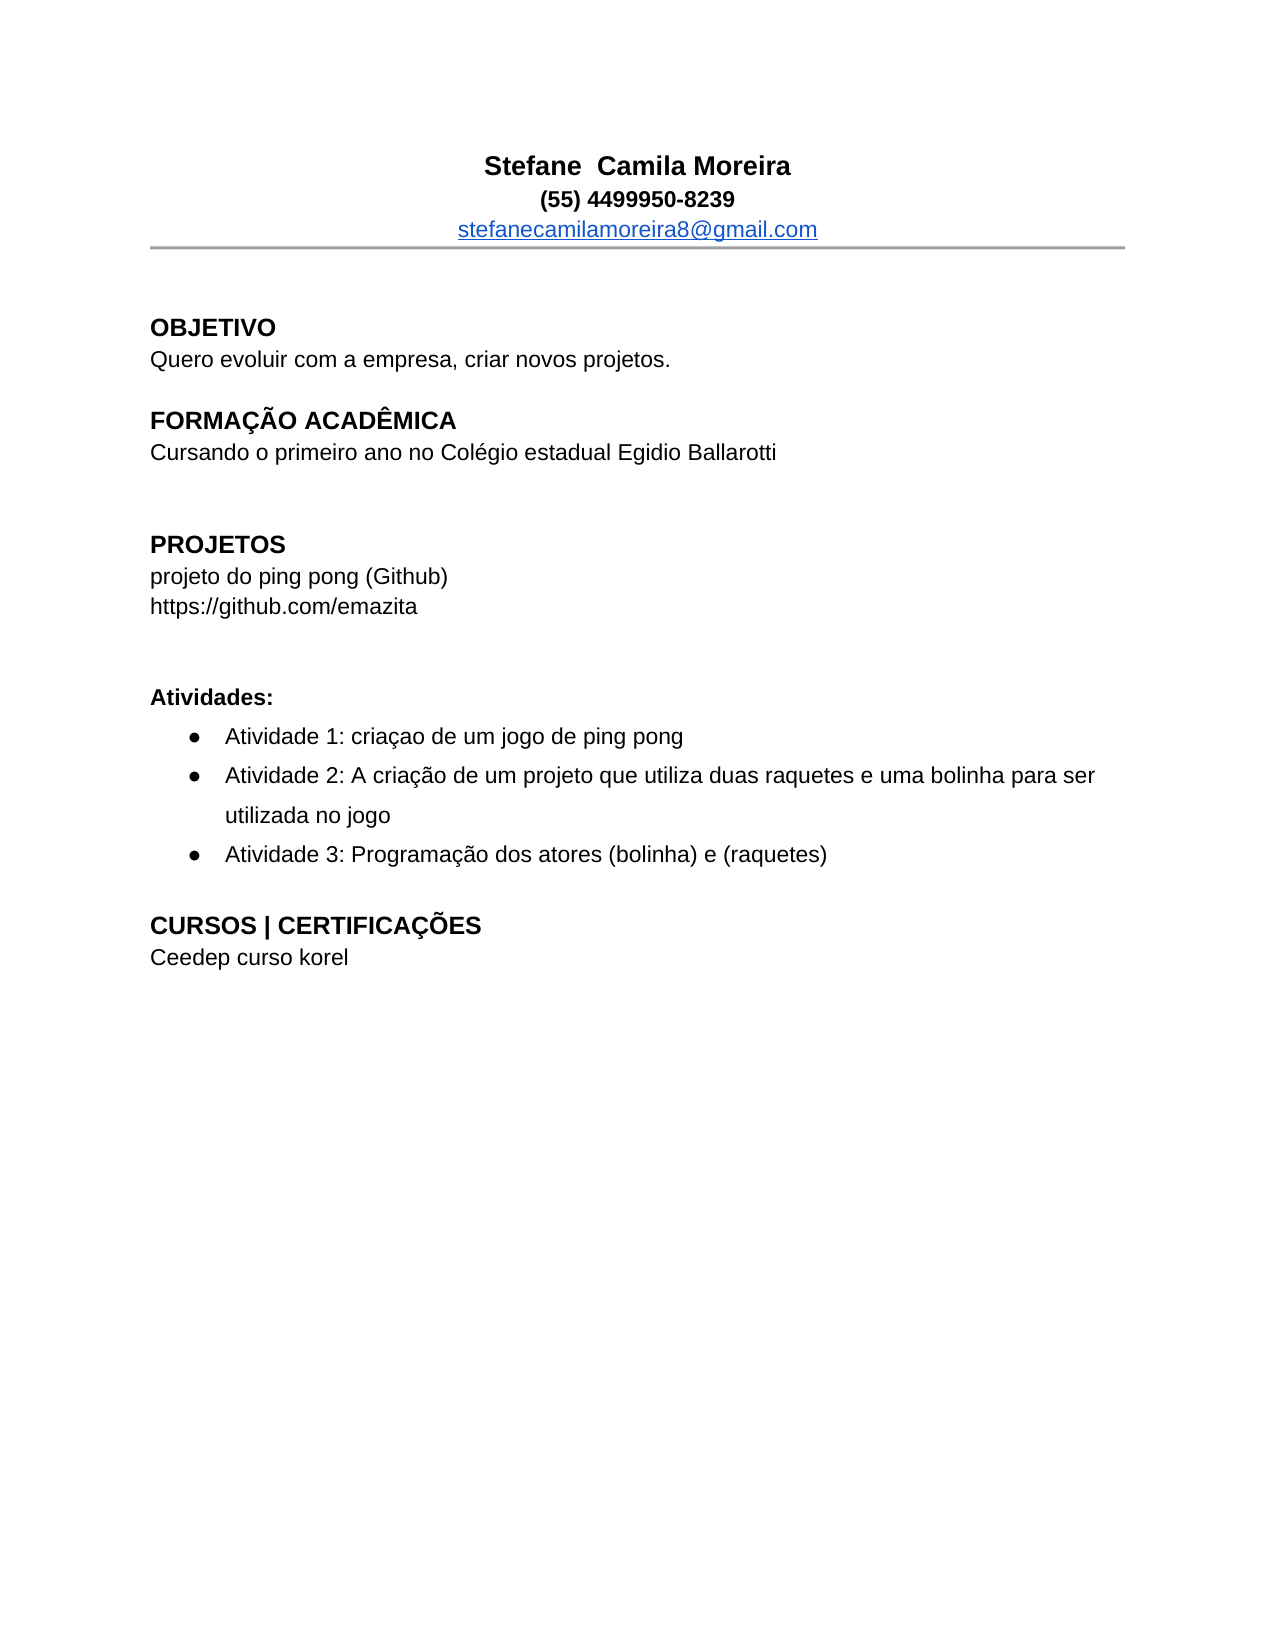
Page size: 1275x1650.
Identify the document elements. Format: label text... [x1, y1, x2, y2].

text PROJETOS [150, 529, 1125, 558]
text Stefane Camila Moreira [150, 150, 1125, 181]
list Atividade 2: A criação de um projeto que utiliza duas raquetes e uma bolinha para ser utilizada no jogo [187, 762, 1125, 828]
text projeto do ping pong (Github) [150, 563, 1125, 589]
text CURSOS | CERTIFICAÇÕES [150, 911, 1125, 940]
text stefanecamilamoreira8@gmail.com [150, 216, 1125, 242]
text Cursando o primeiro ano no Colégio estadual Egidio Ballarotti [150, 439, 1125, 465]
text Ceedep curso korel [150, 944, 1125, 970]
text https://github.com/emazita [150, 593, 1125, 619]
text (55) 4499950-8239 [150, 186, 1125, 212]
text FORMAÇÃO ACADÊMICA [150, 406, 1125, 435]
text OBJETIVO [150, 312, 1125, 341]
text Atividades: [150, 683, 1125, 710]
list Atividade 3: Programação dos atores (bolinha) e (raquetes) [187, 841, 1125, 868]
text Quero evoluir com a empresa, criar novos projetos. [150, 346, 1125, 372]
list Atividade 1: criaçao de um jogo de ping pong [187, 723, 1125, 749]
